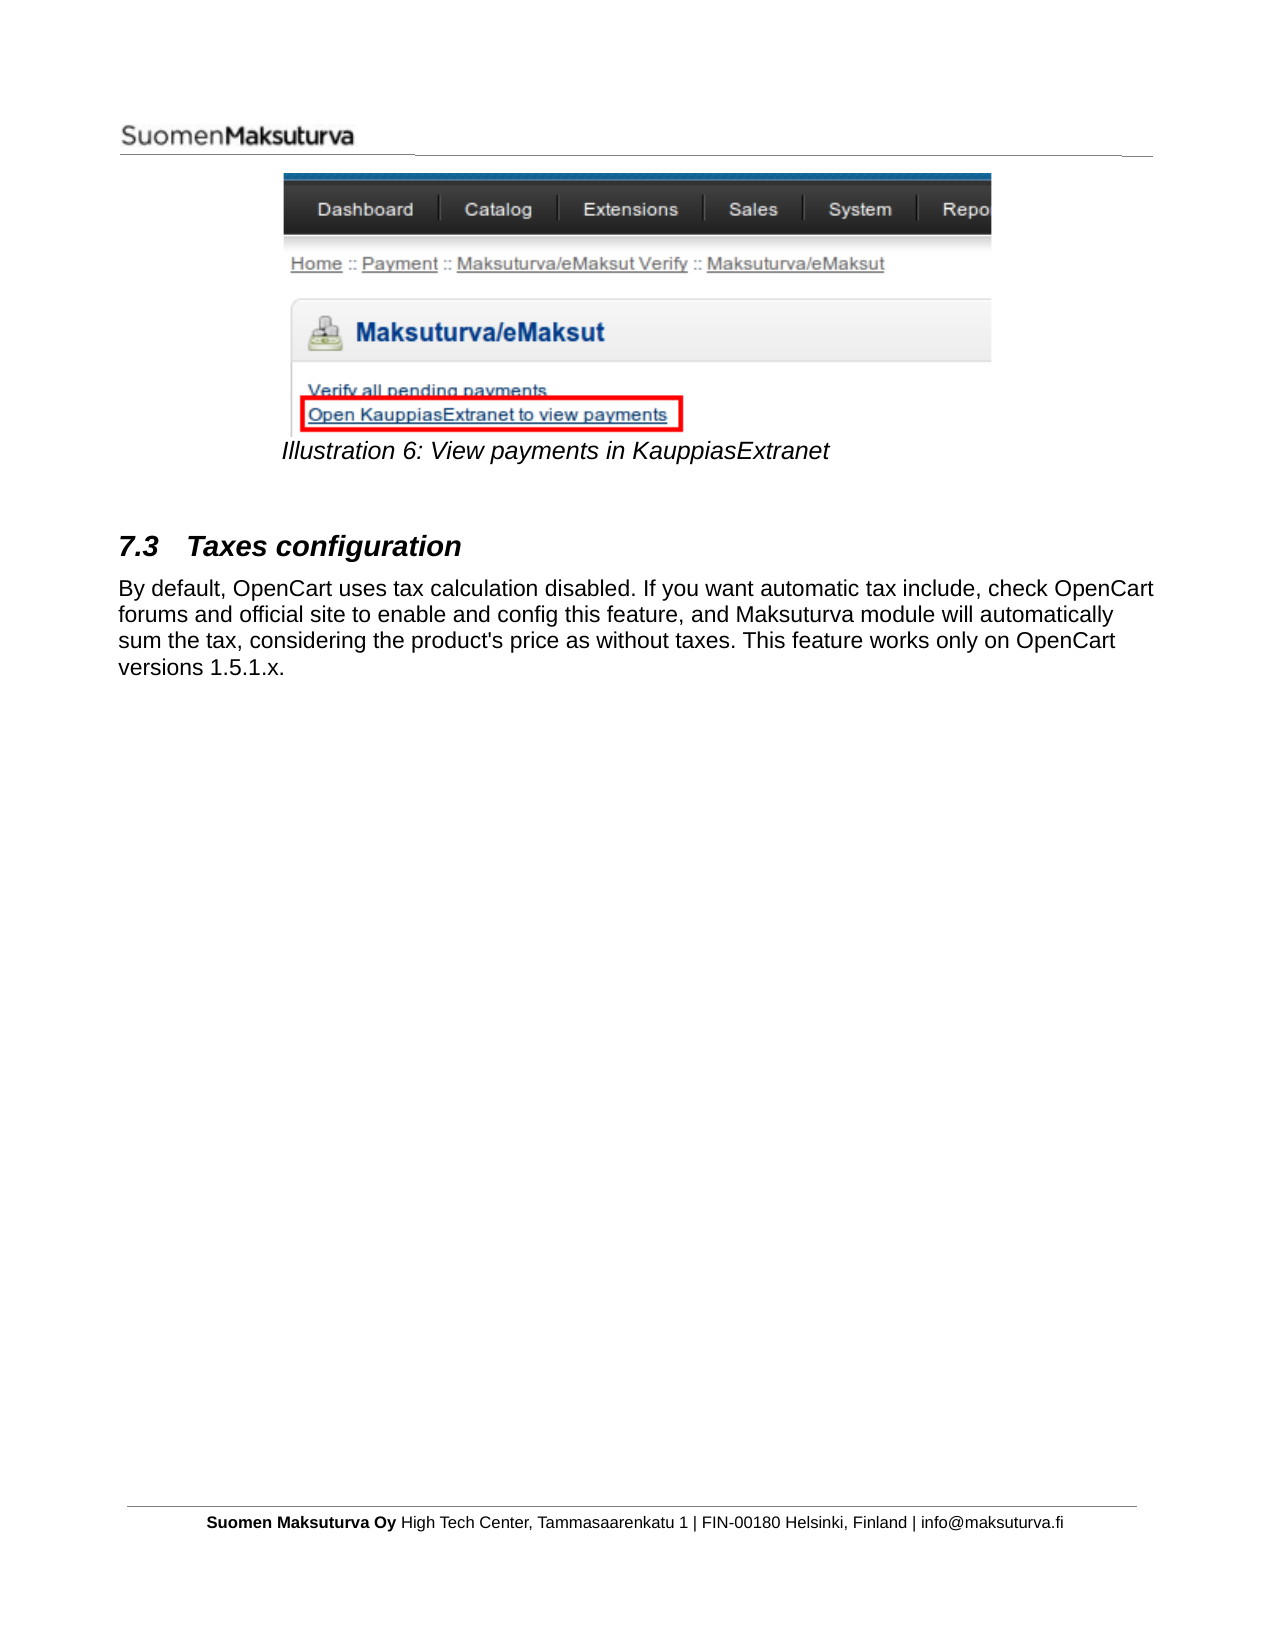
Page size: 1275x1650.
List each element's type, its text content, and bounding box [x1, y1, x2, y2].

picture [120, 124, 358, 147]
subtitle Taxes configuration [118, 529, 1157, 562]
text Illustration 6: View payments in KauppiasExtranet [281, 186, 994, 465]
picture [283, 173, 992, 437]
text By default, OpenCart uses tax calculation disabled. If you want automatic tax include, check OpenCart forums and official site to enable and config this feature, and Maksuturva module will automatically sum the tax, considering the product's price as without taxes. This feature works only on OpenCart versions 1.5.1.x. [118, 575, 1157, 680]
